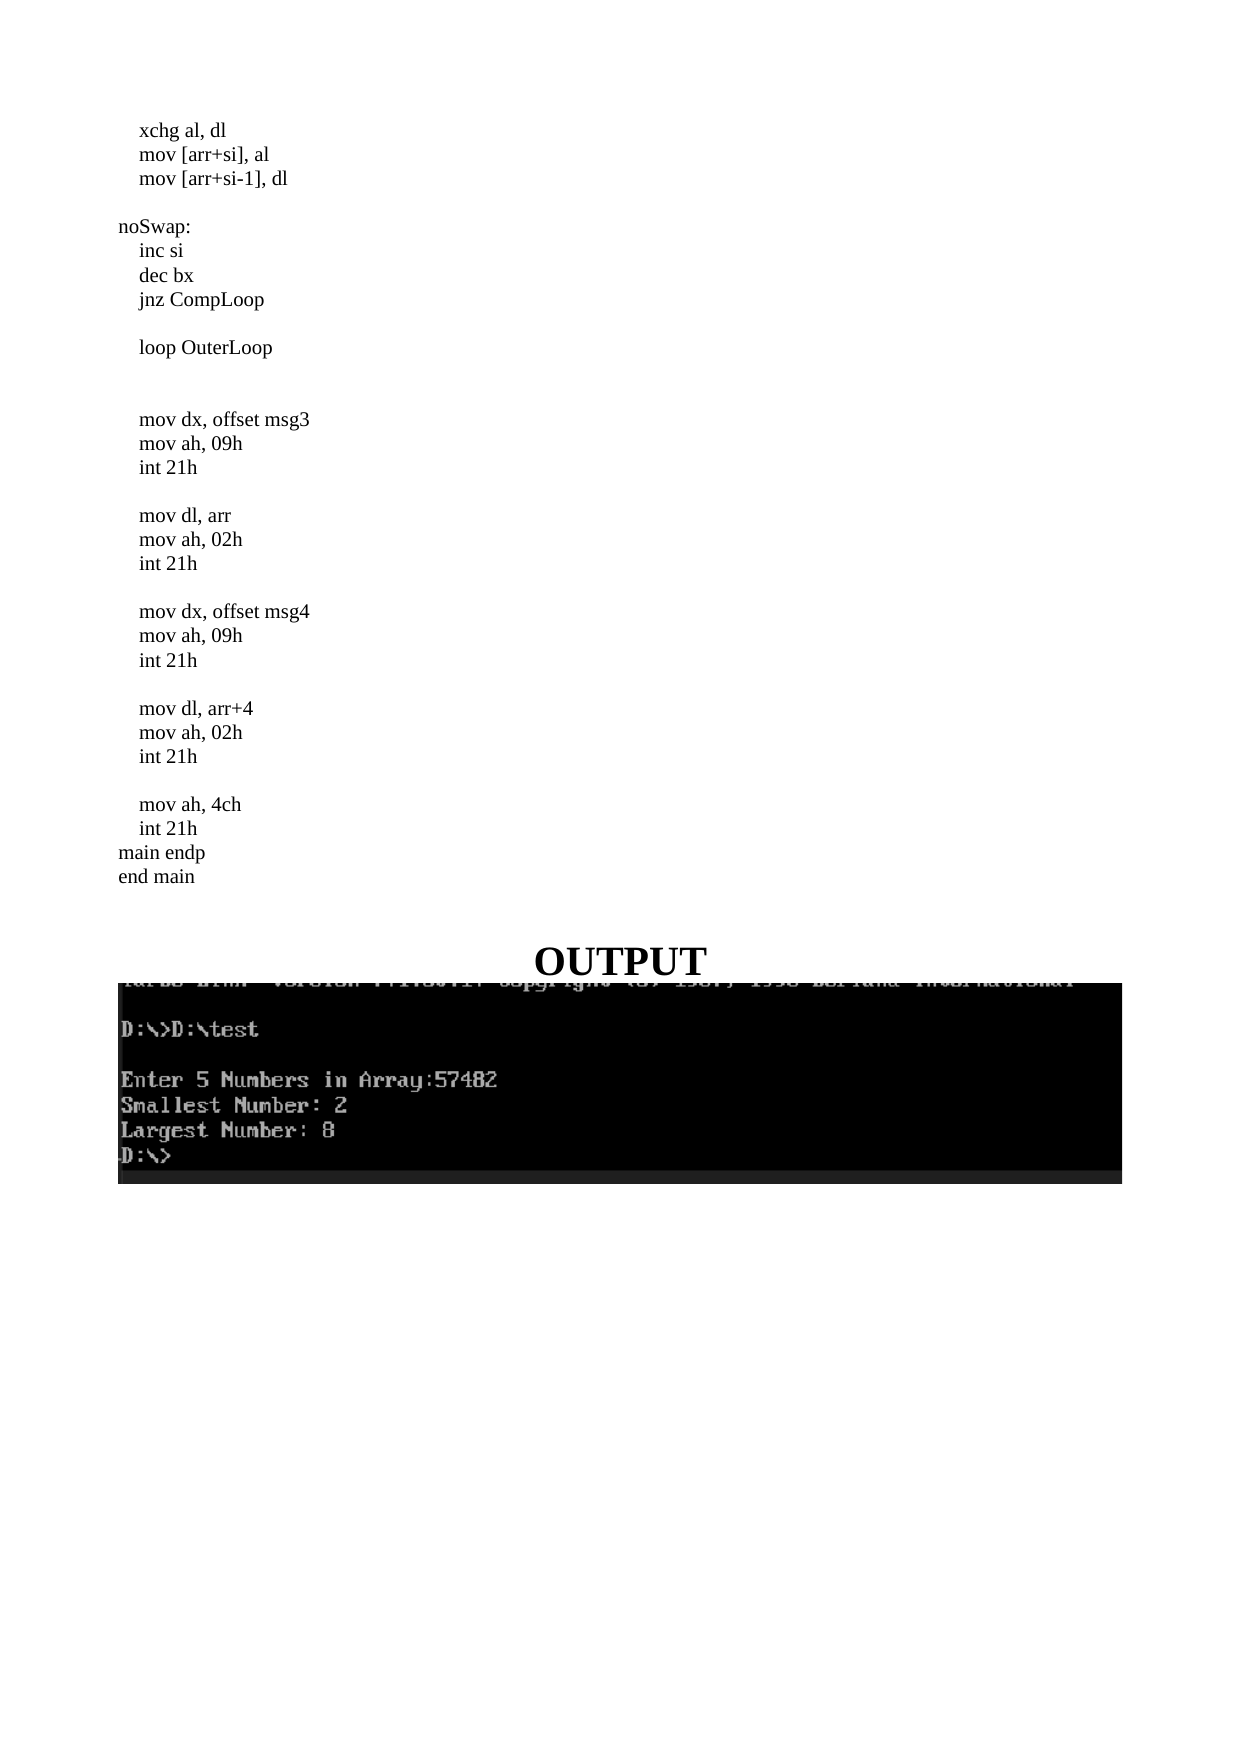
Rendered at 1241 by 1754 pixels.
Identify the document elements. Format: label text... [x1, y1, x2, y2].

text int 21h [118, 551, 1122, 575]
text mov [arr+si], al [118, 142, 1122, 166]
text mov dx, offset msg4 [118, 599, 1122, 623]
text OUTPUT [118, 936, 1122, 983]
text int 21h [118, 744, 1122, 768]
text mov ah, 02h [118, 720, 1122, 744]
text mov dl, arr [118, 503, 1122, 527]
text main endp [118, 840, 1122, 864]
text mov dl, arr+4 [118, 696, 1122, 720]
text dec bx [118, 262, 1122, 287]
text xchg al, dl [118, 118, 1122, 142]
text int 21h [118, 455, 1122, 479]
text mov [arr+si-1], dl [118, 166, 1122, 190]
text end main [118, 864, 1122, 888]
text mov ah, 09h [118, 431, 1122, 455]
text mov dx, offset msg3 [118, 407, 1122, 431]
picture [118, 983, 1123, 1184]
text mov ah, 09h [118, 623, 1122, 647]
text loop OuterLoop [118, 335, 1122, 359]
text noSwap: [118, 214, 1122, 238]
text mov ah, 02h [118, 527, 1122, 551]
text inc si [118, 238, 1122, 262]
text mov ah, 4ch [118, 792, 1122, 816]
text jnz CompLoop [118, 287, 1122, 311]
text int 21h [118, 647, 1122, 672]
text int 21h [118, 816, 1122, 840]
